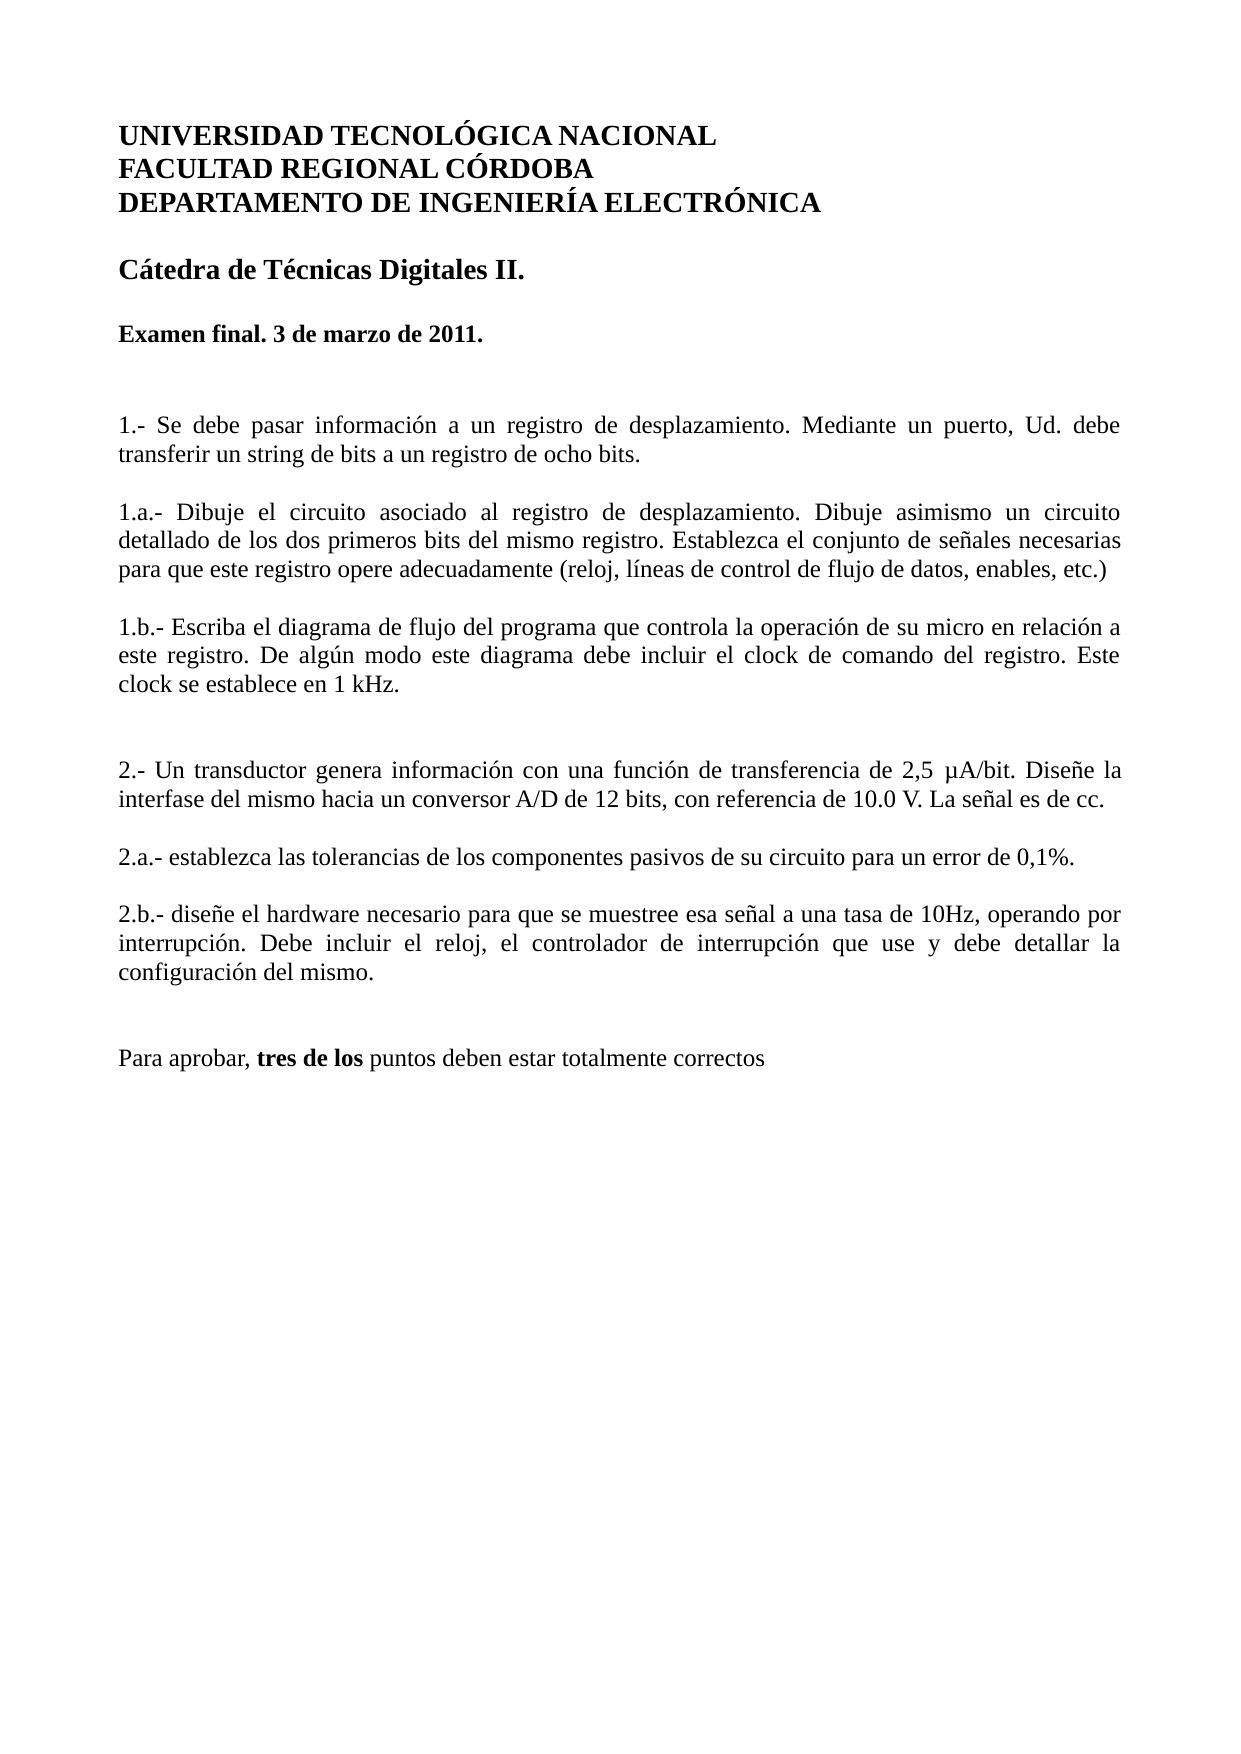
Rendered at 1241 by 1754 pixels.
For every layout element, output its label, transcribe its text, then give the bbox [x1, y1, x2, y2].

text Cátedra de Técnicas Digitales II. [118, 252, 1122, 286]
text 2.a.- establezca las tolerancias de los componentes pasivos de su circuito para un error de 0,1%. [118, 842, 1122, 870]
text Para aprobar, tres de los puntos deben estar totalmente correctos [118, 1043, 1122, 1072]
text DEPARTAMENTO DE INGENIERÍA ELECTRÓNICA [118, 185, 1122, 219]
text Examen final. 3 de marzo de 2011. [118, 319, 1122, 348]
text 1.a.- Dibuje el circuito asociado al registro de desplazamiento. Dibuje asimismo un circuito detallado de los dos primeros bits del mismo registro. Establezca el conjunto de señales necesarias para que este registro opere adecuadamente (reloj, líneas de control de flujo de datos, enables, etc.) [118, 497, 1122, 583]
text UNIVERSIDAD TECNOLÓGICA NACIONAL [118, 118, 1122, 152]
text 2.- Un transductor genera información con una función de transferencia de 2,5 µA/bit. Diseñe la interfase del mismo hacia un conversor A/D de 12 bits, con referencia de 10.0 V. La señal es de cc. [118, 755, 1122, 813]
text 1.b.- Escriba el diagrama de flujo del programa que controla la operación de su micro en relación a este registro. De algún modo este diagrama debe incluir el clock de comando del registro. Este clock se establece en 1 kHz. [118, 612, 1122, 698]
text FACULTAD REGIONAL CÓRDOBA [118, 152, 1122, 185]
text 2.b.- diseñe el hardware necesario para que se muestree esa señal a una tasa de 10Hz, operando por interrupción. Debe incluir el reloj, el controlador de interrupción que use y debe detallar la configuración del mismo. [118, 899, 1122, 985]
text 1.- Se debe pasar información a un registro de desplazamiento. Mediante un puerto, Ud. debe transferir un string de bits a un registro de ocho bits. [118, 410, 1122, 468]
